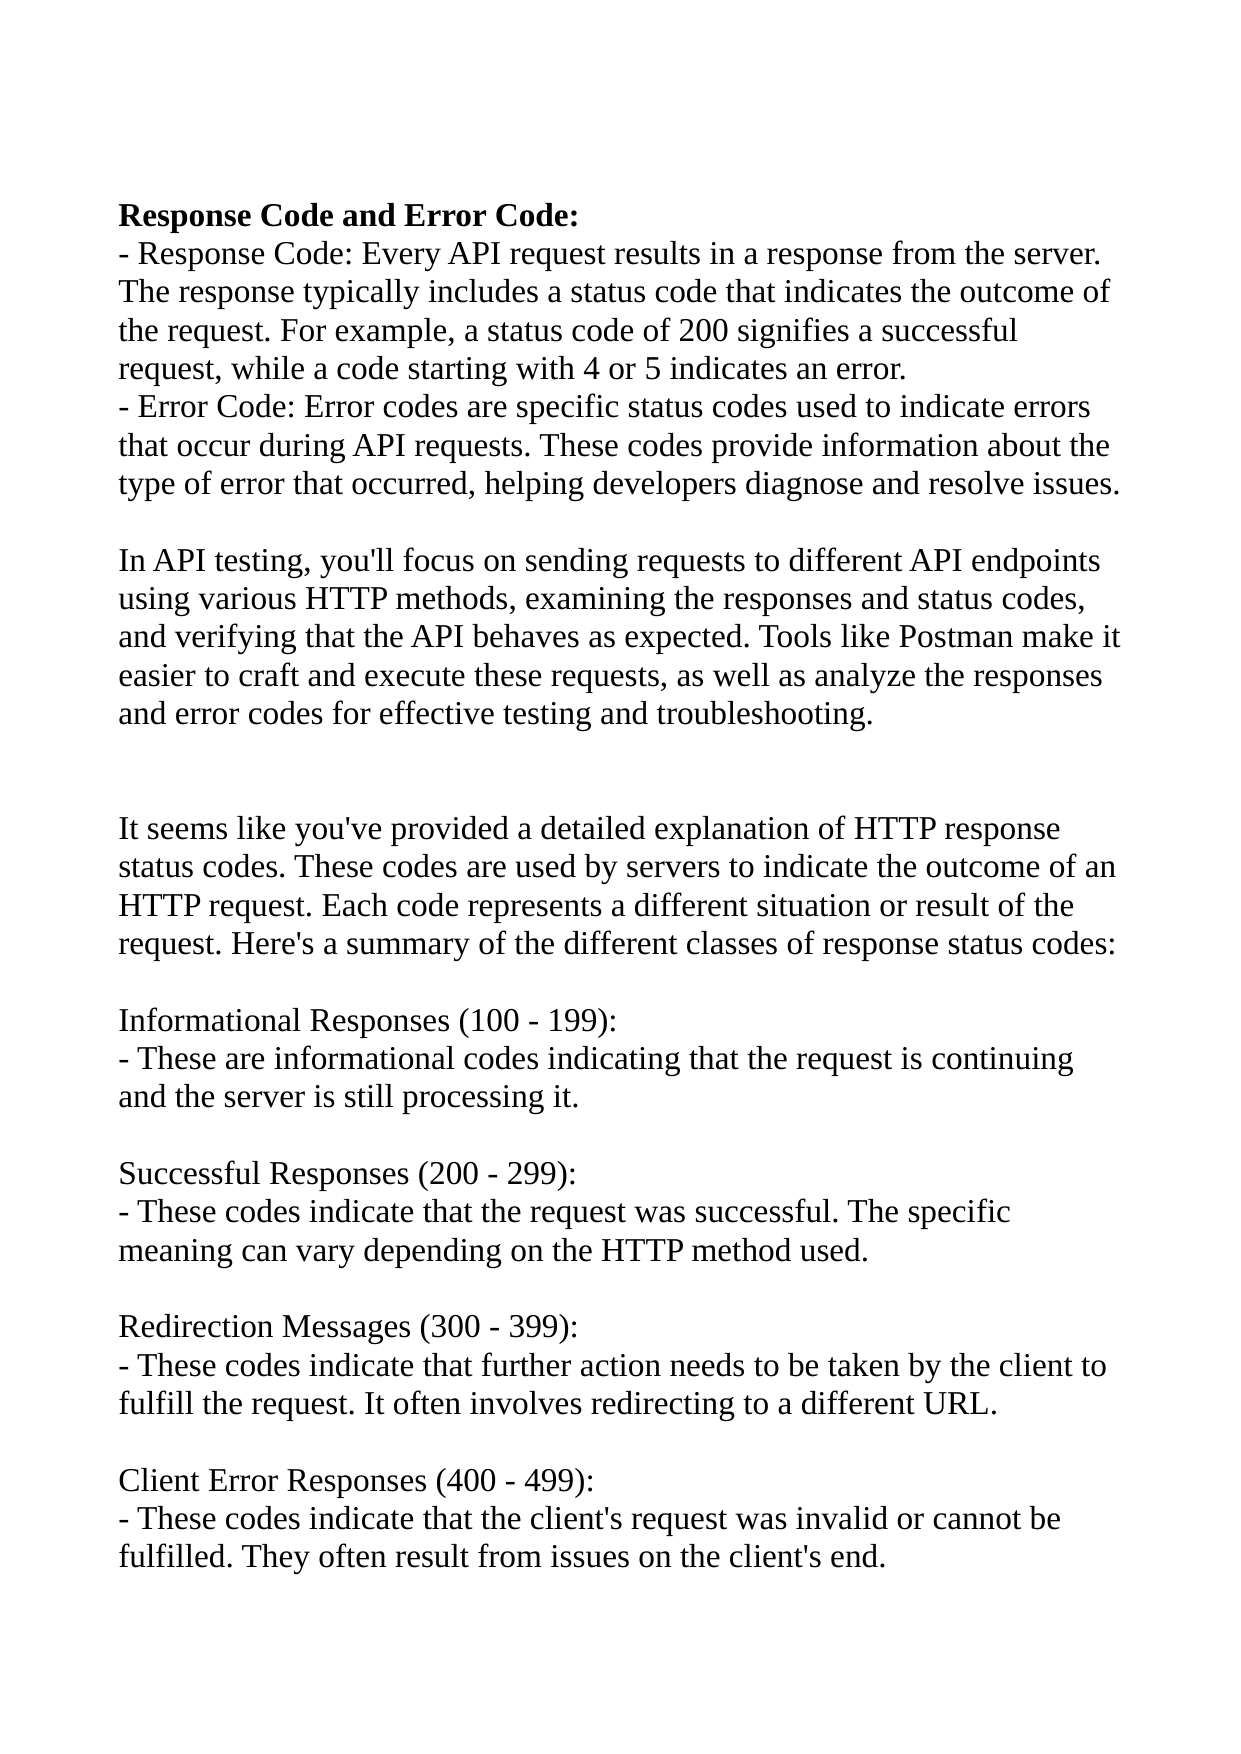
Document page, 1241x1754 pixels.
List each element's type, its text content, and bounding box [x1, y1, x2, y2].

text - These codes indicate that further action needs to be taken by the client to fulfill the request. It often involves redirecting to a different URL. [118, 1345, 1122, 1421]
text Response Code and Error Code: [118, 195, 1122, 233]
text Informational Responses (100 - 199): [118, 1000, 1122, 1038]
text Client Error Responses (400 - 499): [118, 1460, 1122, 1498]
text It seems like you've provided a detailed explanation of HTTP response status codes. These codes are used by servers to indicate the outcome of an HTTP request. Each code represents a different situation or result of the request. Here's a summary of the different classes of response status codes: [118, 808, 1122, 961]
text - These are informational codes indicating that the request is continuing and the server is still processing it. [118, 1038, 1122, 1115]
text - Response Code: Every API request results in a response from the server. The response typically includes a status code that indicates the outcome of the request. For example, a status code of 200 signifies a successful request, while a code starting with 4 or 5 indicates an error. [118, 233, 1122, 386]
text Redirection Messages (300 - 399): [118, 1306, 1122, 1345]
text In API testing, you'll focus on sending requests to different API endpoints using various HTTP methods, examining the responses and status codes, and verifying that the API behaves as expected. Tools like Postman make it easier to craft and execute these requests, as well as analyze the responses and error codes for effective testing and troubleshooting. [118, 540, 1122, 731]
text Successful Responses (200 - 299): [118, 1153, 1122, 1191]
text - Error Code: Error codes are specific status codes used to indicate errors that occur during API requests. These codes provide information about the type of error that occurred, helping developers diagnose and resolve issues. [118, 386, 1122, 501]
text - These codes indicate that the client's request was invalid or cannot be fulfilled. They often result from issues on the client's end. [118, 1498, 1122, 1575]
text - These codes indicate that the request was successful. The specific meaning can vary depending on the HTTP method used. [118, 1191, 1122, 1268]
